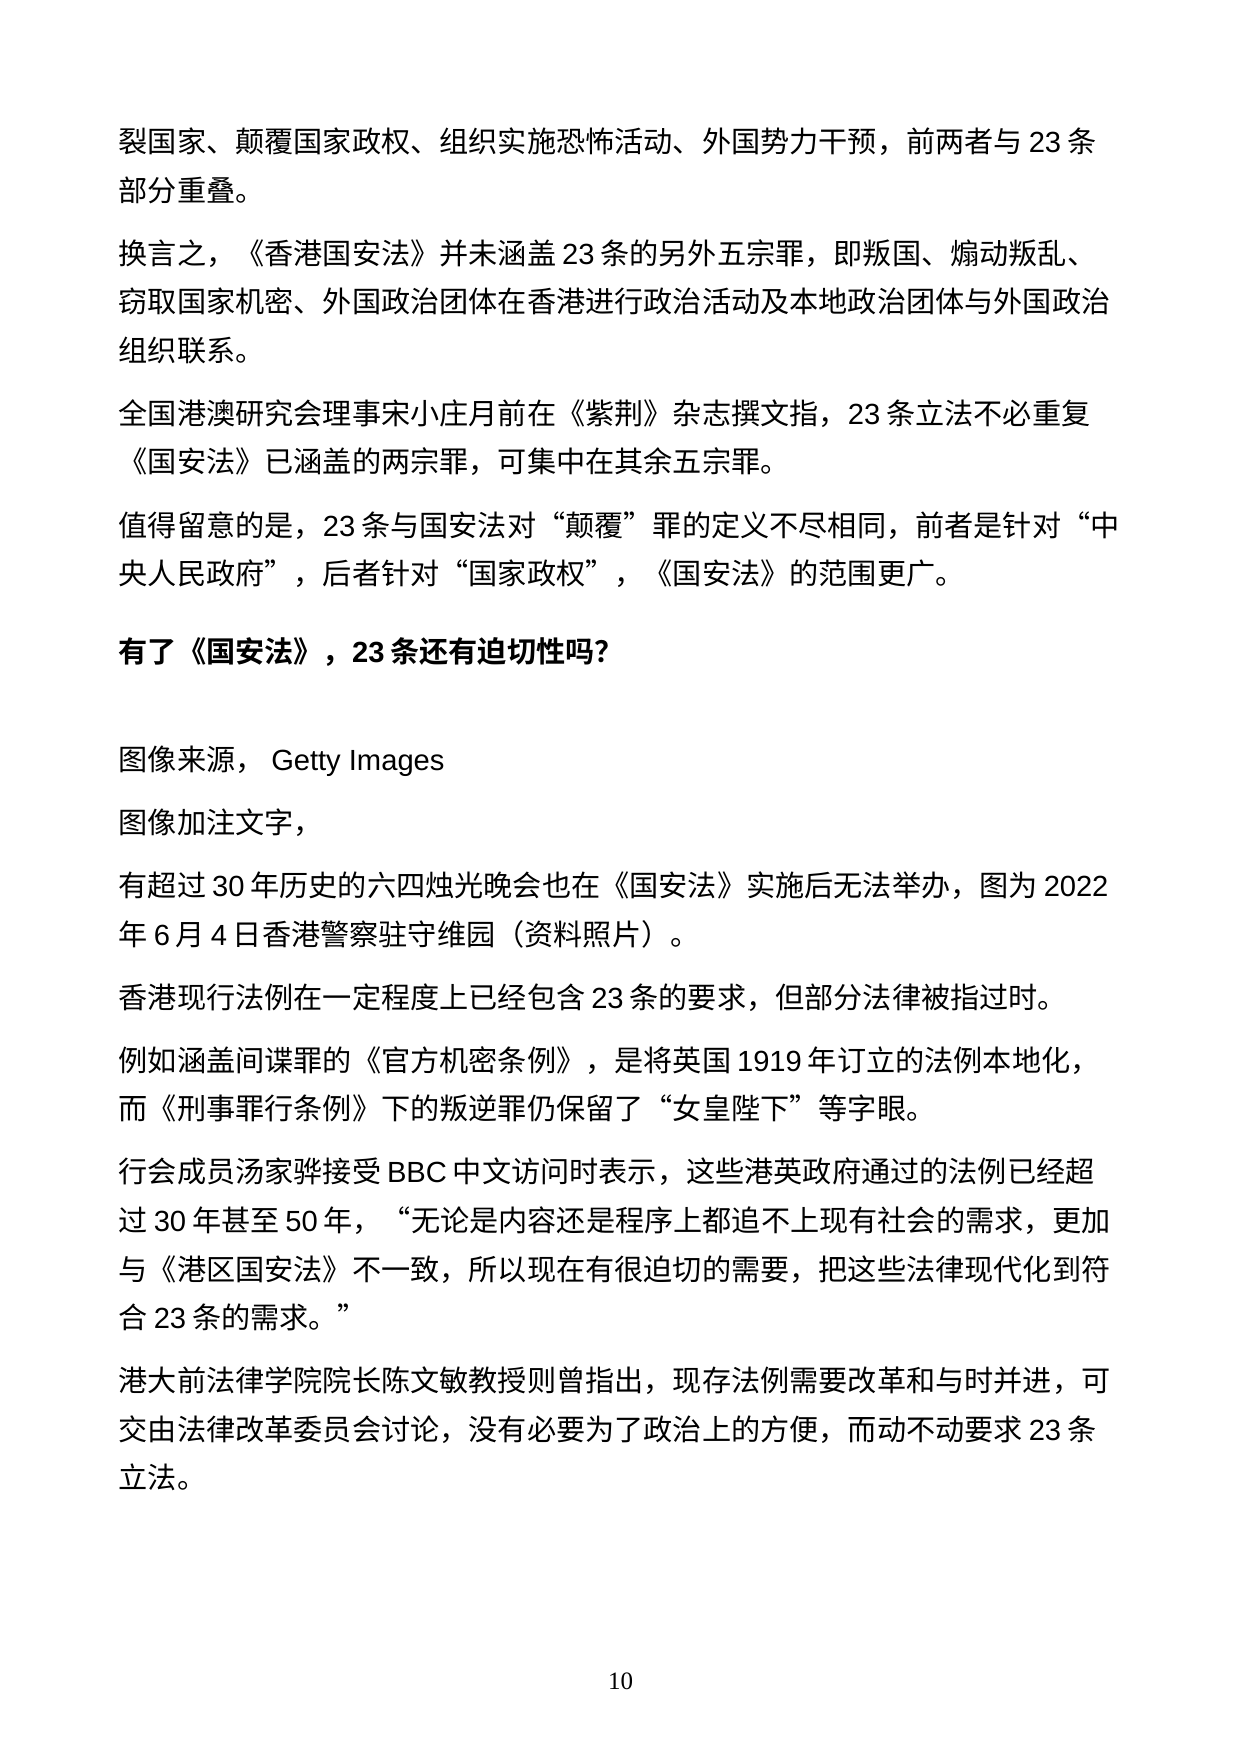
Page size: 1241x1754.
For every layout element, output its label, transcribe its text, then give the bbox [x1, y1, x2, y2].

text 港大前法律学院院长陈文敏教授则曾指出，现存法例需要改革和与时并进，可交由法律改革委员会讨论，没有必要为了政治上的方便，而动不动要求23条立法。 [118, 1358, 1122, 1497]
text 图像加注文字， [118, 799, 1122, 842]
text 换言之，《香港国安法》并未涵盖23条的另外五宗罪，即叛国、煽动叛乱、窃取国家机密、外国政治团体在香港进行政治活动及本地政治团体与外国政治组织联系。 [118, 230, 1122, 369]
text 香港现行法例在一定程度上已经包含23条的要求，但部分法律被指过时。 [118, 974, 1122, 1016]
text 值得留意的是，23条与国安法对“颠覆”罪的定义不尽相同，前者是针对“中央人民政府”，后者针对“国家政权”，《国安法》的范围更广。 [118, 502, 1122, 593]
text 图像来源， Getty Images [118, 736, 1122, 778]
subtitle 有了《国安法》，23条还有迫切性吗？ [118, 628, 1122, 671]
text 裂国家、颠覆国家政权、组织实施恐怖活动、外国势力干预，前两者与23条部分重叠。 [118, 118, 1122, 209]
text 行会成员汤家骅接受BBC中文访问时表示，这些港英政府通过的法例已经超过30年甚至50年，“无论是内容还是程序上都追不上现有社会的需求，更加与《港区国安法》不一致，所以现在有很迫切的需要，把这些法律现代化到符合23条的需求。” [118, 1149, 1122, 1337]
text 例如涵盖间谍罪的《官方机密条例》，是将英国1919年订立的法例本地化，而《刑事罪行条例》下的叛逆罪仍保留了“女皇陛下”等字眼。 [118, 1037, 1122, 1128]
text 全国港澳研究会理事宋小庄月前在《紫荆》杂志撰文指，23条立法不必重复《国安法》已涵盖的两宗罪，可集中在其余五宗罪。 [118, 390, 1122, 481]
text 有超过30年历史的六四烛光晚会也在《国安法》实施后无法举办，图为2022年6月4日香港警察驻守维园（资料照片）。 [118, 862, 1122, 953]
